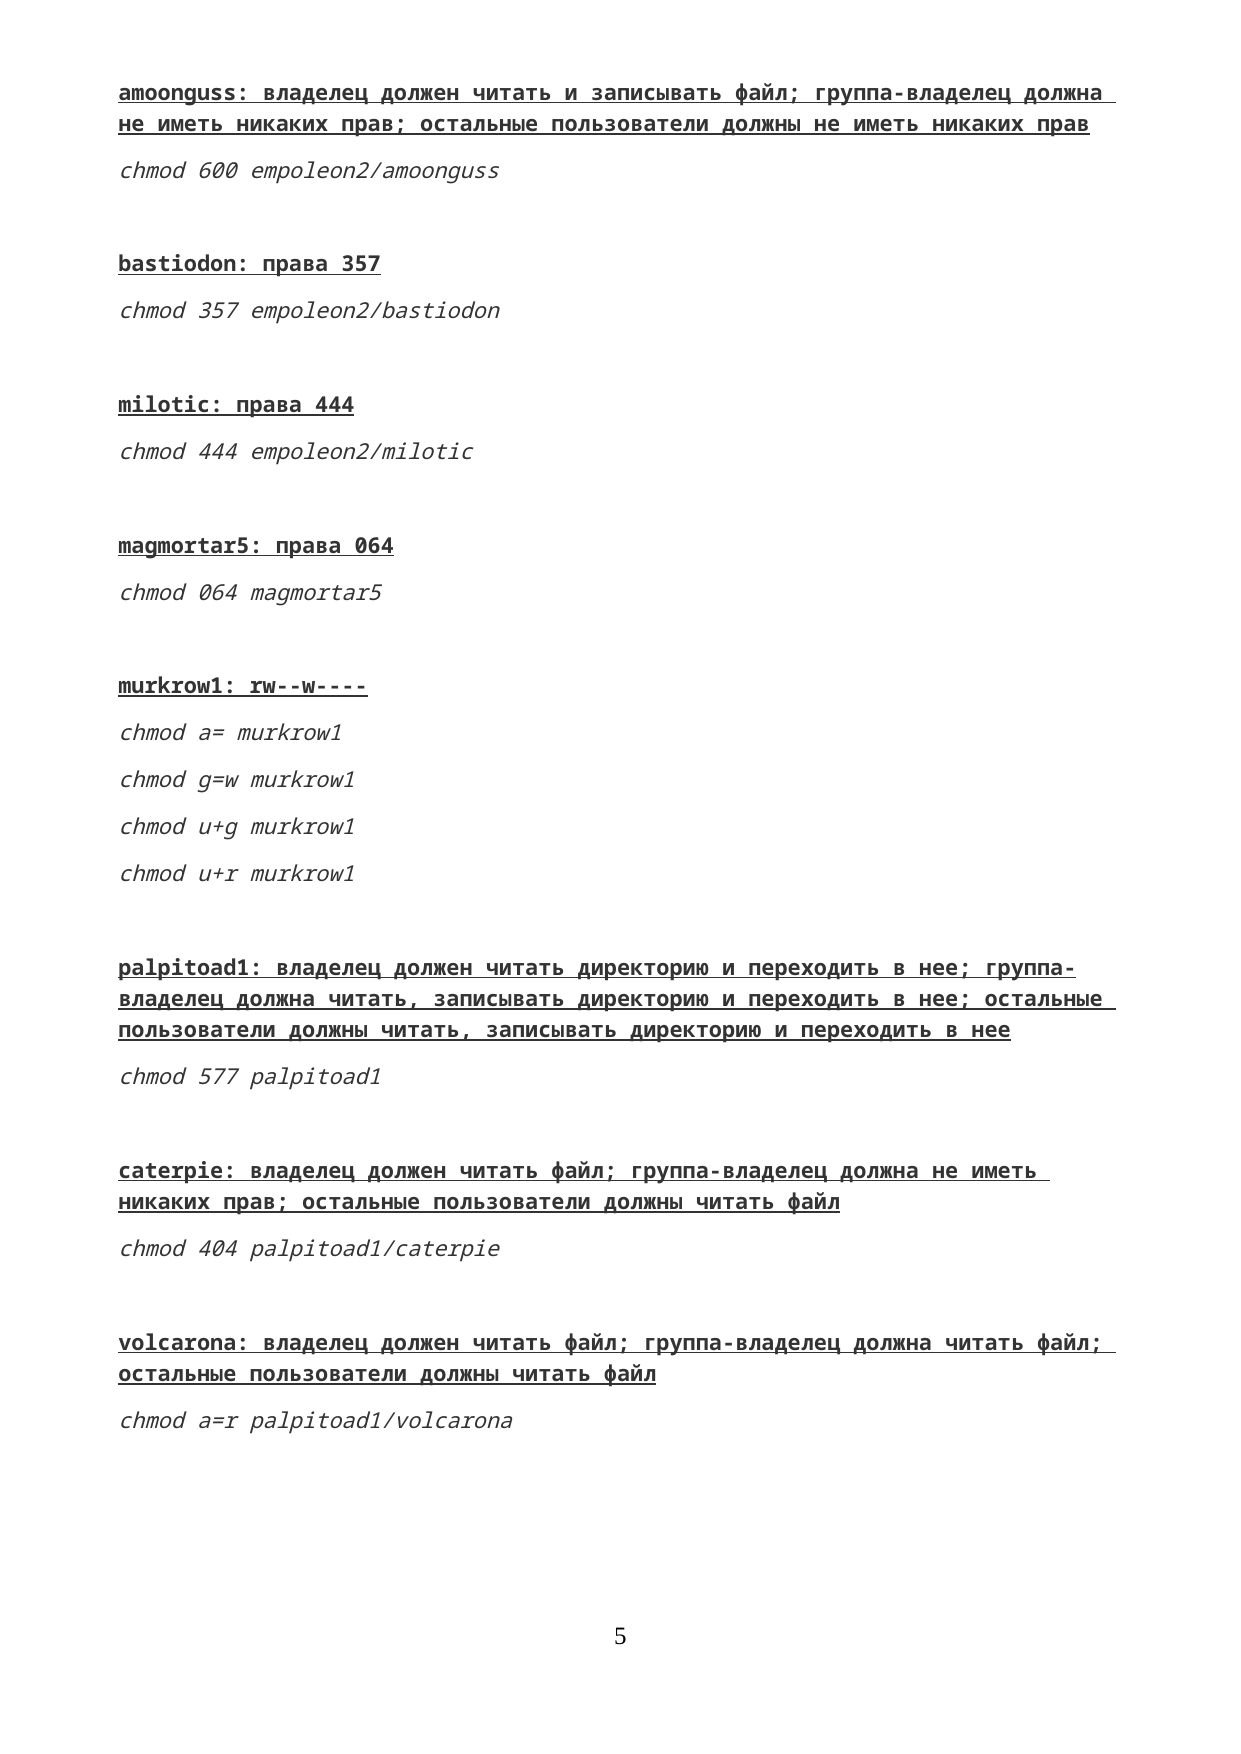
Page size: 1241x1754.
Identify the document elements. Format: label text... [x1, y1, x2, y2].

text chmod a=r palpitoad1/volcarona [118, 1403, 1122, 1434]
text chmod 577 palpitoad1 [118, 1059, 1122, 1091]
text chmod 357 empoleon2/bastiodon [118, 294, 1122, 325]
text caterpie: владелец должен читать файл; группа-владелец должна не иметь никаких прав; остальные пользователи должны читать файл [118, 1153, 1122, 1216]
text chmod 404 palpitoad1/caterpie [118, 1231, 1122, 1262]
text murkrow1: rw--w---- [118, 669, 1122, 700]
text magmortar5: права 064 [118, 528, 1122, 559]
text chmod 064 magmortar5 [118, 575, 1122, 606]
text volcarona: владелец должен читать файл; группа-владелец должна читать файл; остальные пользователи должны читать файл [118, 1325, 1122, 1387]
text chmod u+r murkrow1 [118, 856, 1122, 887]
text amoonguss: владелец должен читать и записывать файл; группа-владелец должна не иметь никаких прав; остальные пользователи должны не иметь никаких прав [118, 75, 1122, 137]
text chmod a= murkrow1 [118, 716, 1122, 747]
text chmod 600 empoleon2/amoonguss [118, 153, 1122, 184]
text bastiodon: права 357 [118, 247, 1122, 278]
text milotic: права 444 [118, 387, 1122, 419]
text chmod 444 empoleon2/milotic [118, 434, 1122, 466]
text chmod u+g murkrow1 [118, 809, 1122, 841]
text chmod g=w murkrow1 [118, 762, 1122, 794]
text palpitoad1: владелец должен читать директорию и переходить в нее; группа-владелец должна читать, записывать директорию и переходить в нее; остальные пользователи должны читать, записывать директорию и переходить в нее [118, 950, 1122, 1044]
